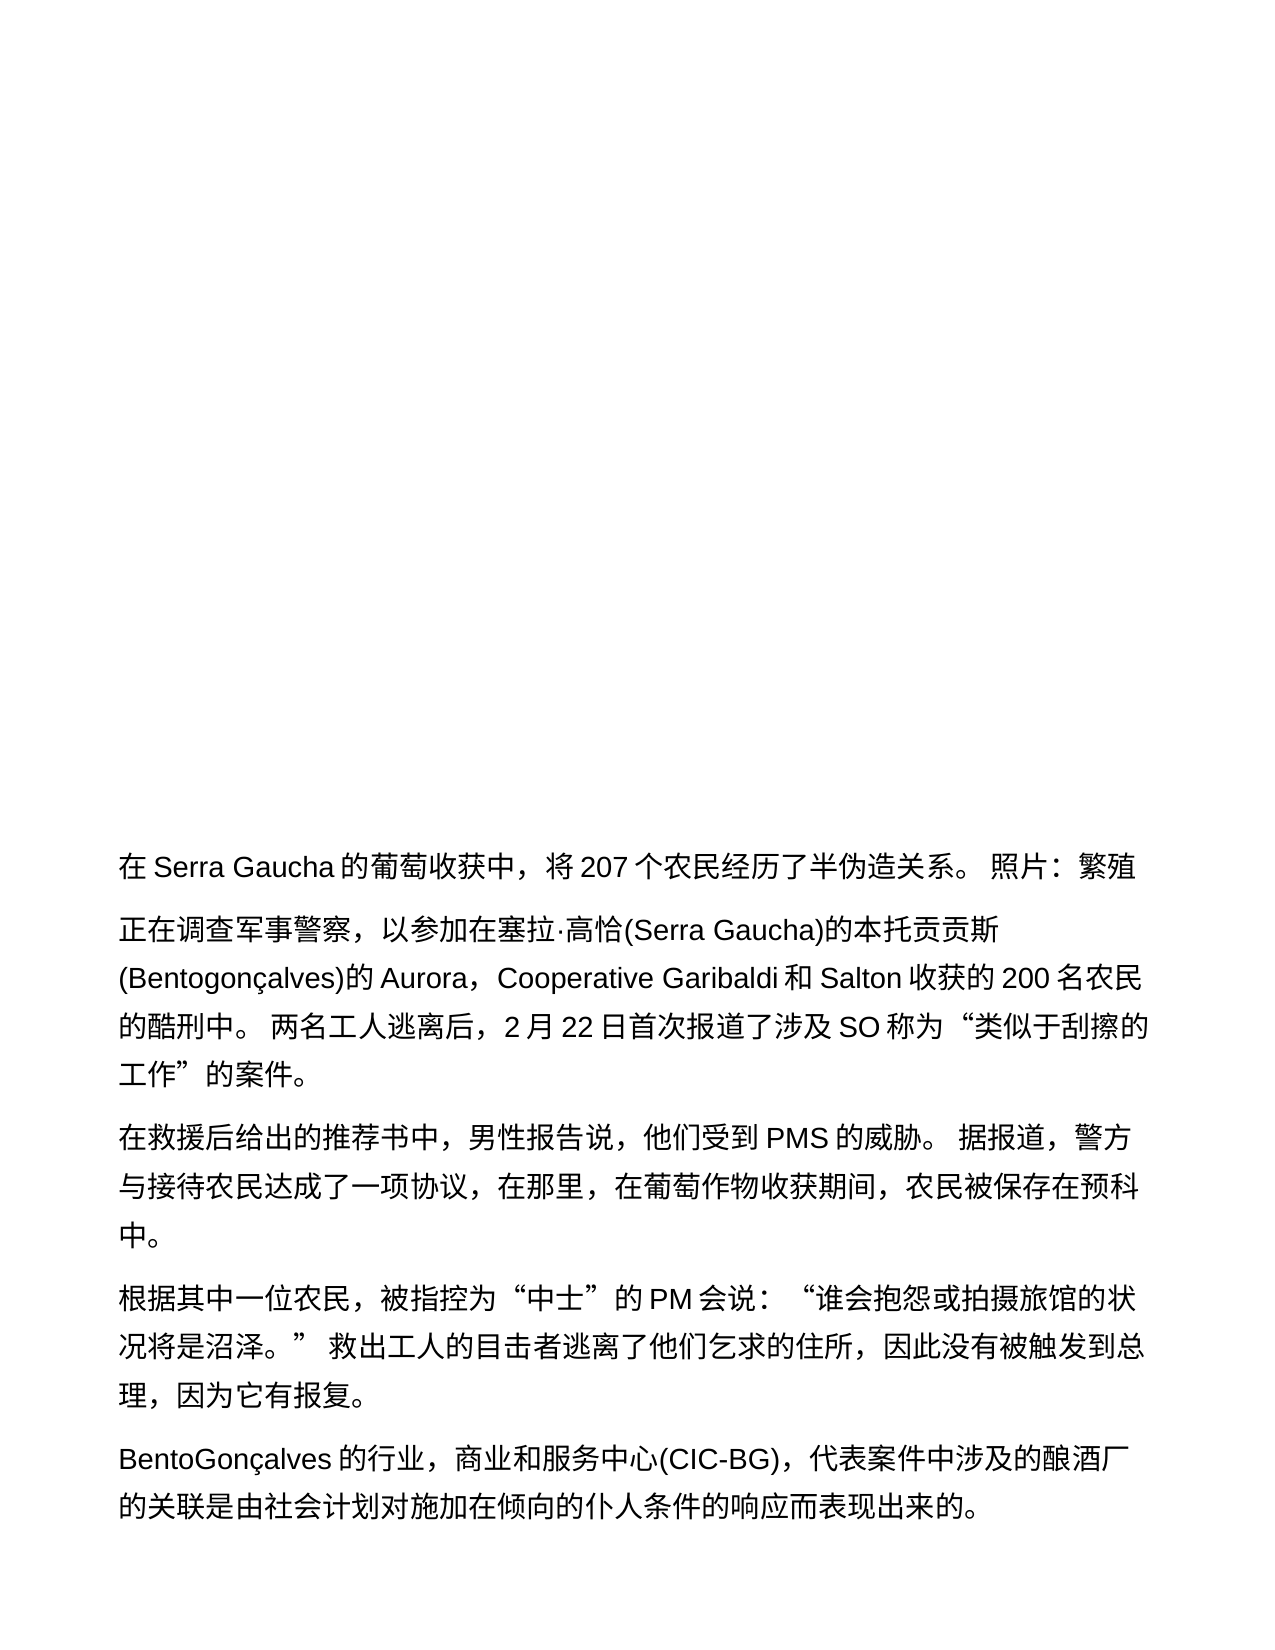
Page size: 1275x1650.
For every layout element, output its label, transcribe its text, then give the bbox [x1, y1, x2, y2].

text BentoGonçalves的行业，商业和服务中心(CIC-BG)，代表案件中涉及的酿酒厂的关联是由社会计划对施加在倾向的仆人条件的响应而表现出来的。 [118, 1435, 1157, 1526]
text 在Serra Gaucha的葡萄收获中，将207个农民经历了半伪造关系。 照片：繁殖 [118, 118, 1157, 885]
text 正在调查军事警察，以参加在塞拉·高恰(Serra Gaucha)的本托贡贡斯(Bentogonçalves)的Aurora，Cooperative Garibaldi和Salton收获的200名农民的酷刑中。 两名工人逃离后，2月22日首次报道了涉及SO称为“类似于刮擦的工作”的案件。 [118, 906, 1157, 1094]
text 在救援后给出的推荐书中，男性报告说，他们受到PMS的威胁。 据报道，警方与接待农民达成了一项协议，在那里，在葡萄作物收获期间，农民被保存在预科中。 [118, 1115, 1157, 1254]
text 根据其中一位农民，被指控为“中士”的PM会说：“谁会抱怨或拍摄旅馆的状况将是沼泽。” 救出工人的目击者逃离了他们乞求的住所，因此没有被触发到总理，因为它有报复。 [118, 1275, 1157, 1414]
